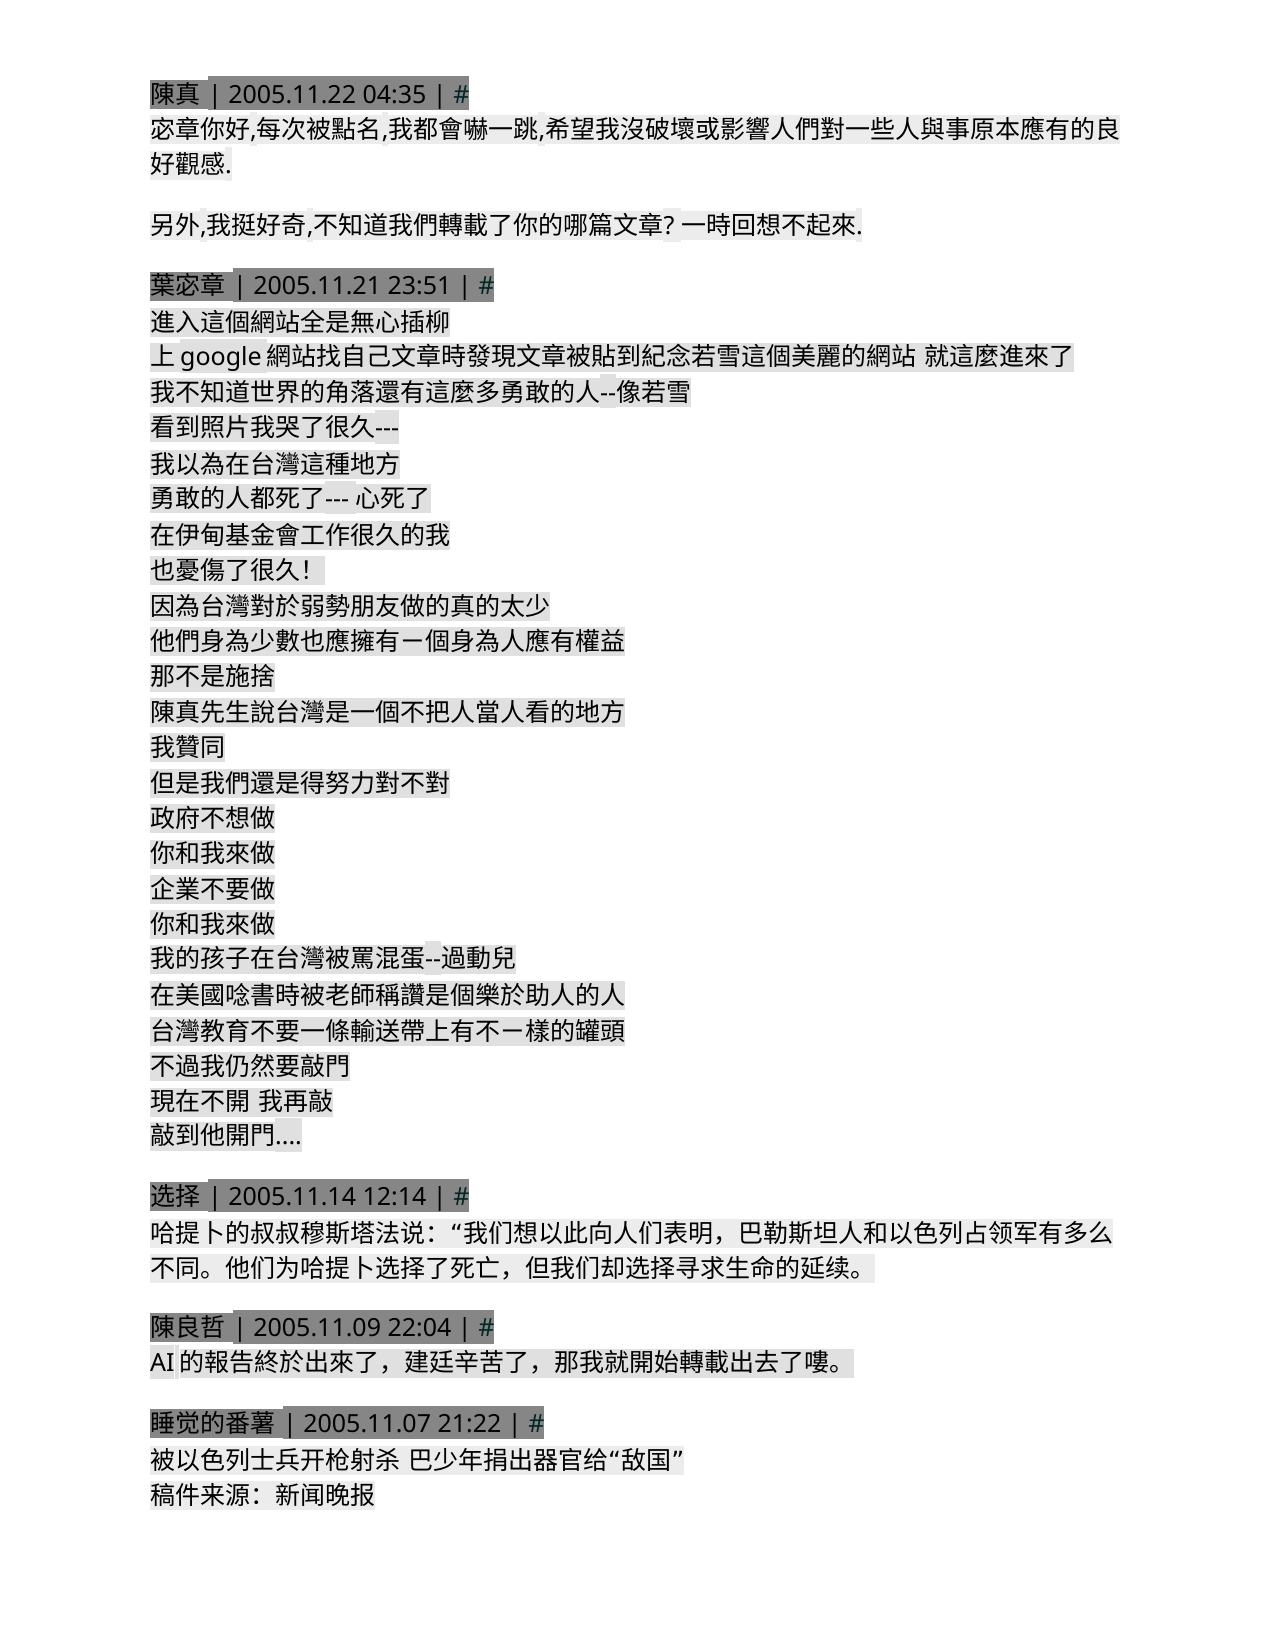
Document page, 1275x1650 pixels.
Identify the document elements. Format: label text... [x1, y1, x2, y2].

text 哈提卜的叔叔穆斯塔法说：“我们想以此向人们表明，巴勒斯坦人和以色列占领军有多么不同。他们为哈提卜选择了死亡，但我们却选择寻求生命的延续。 [150, 1212, 1125, 1283]
text 陳真 | 2005.11.22 04:35 | # [150, 75, 1125, 110]
text 另外,我挺好奇,不知道我們轉載了你的哪篇文章? 一時回想不起來. [150, 206, 1125, 242]
text 陳良哲 | 2005.11.09 22:04 | # [150, 1308, 1125, 1344]
text 葉宓章 | 2005.11.21 23:51 | # [150, 267, 1125, 302]
text 宓章你好,每次被點名,我都會嚇一跳,希望我沒破壞或影響人們對一些人與事原本應有的良好觀感. [150, 110, 1125, 181]
text 睡觉的番薯 | 2005.11.07 21:22 | # [150, 1404, 1125, 1439]
text AI的報告終於出來了，建廷辛苦了，那我就開始轉載出去了嘍。 [150, 1344, 1125, 1379]
text 被以色列士兵开枪射杀 巴少年捐出器官给“敌国” 稿件来源：新闻晚报 [150, 1439, 1125, 1546]
text 進入這個網站全是無心插柳 上google網站找自己文章時發現文章被貼到紀念若雪這個美麗的網站 就這麼進來了 我不知道世界的角落還有這麼多勇敢的人--像若雪 看到照片我哭了很久--- 我以為在台灣這種地方 勇敢的人都死了--- 心死了 在伊甸基金會工作很久的我 也憂傷了很久！ 因為台灣對於弱勢朋友做的真的太少 他們身為少數也應擁有ㄧ個身為人應有權益 那不是施捨 陳真先生說台灣是一個不把人當人看的地方 我贊同 但是我們還是得努力對不對 政府不想做 你和我來做 企業不要做 你和我來做 我的孩子在台灣被罵混蛋--過動兒 在美國唸書時被老師稱讚是個樂於助人的人 台灣教育不要一條輸送帶上有不ㄧ樣的罐頭 不過我仍然要敲門 現在不開 我再敲 敲到他開門.... [150, 302, 1125, 1152]
text 选择 | 2005.11.14 12:14 | # [150, 1177, 1125, 1212]
